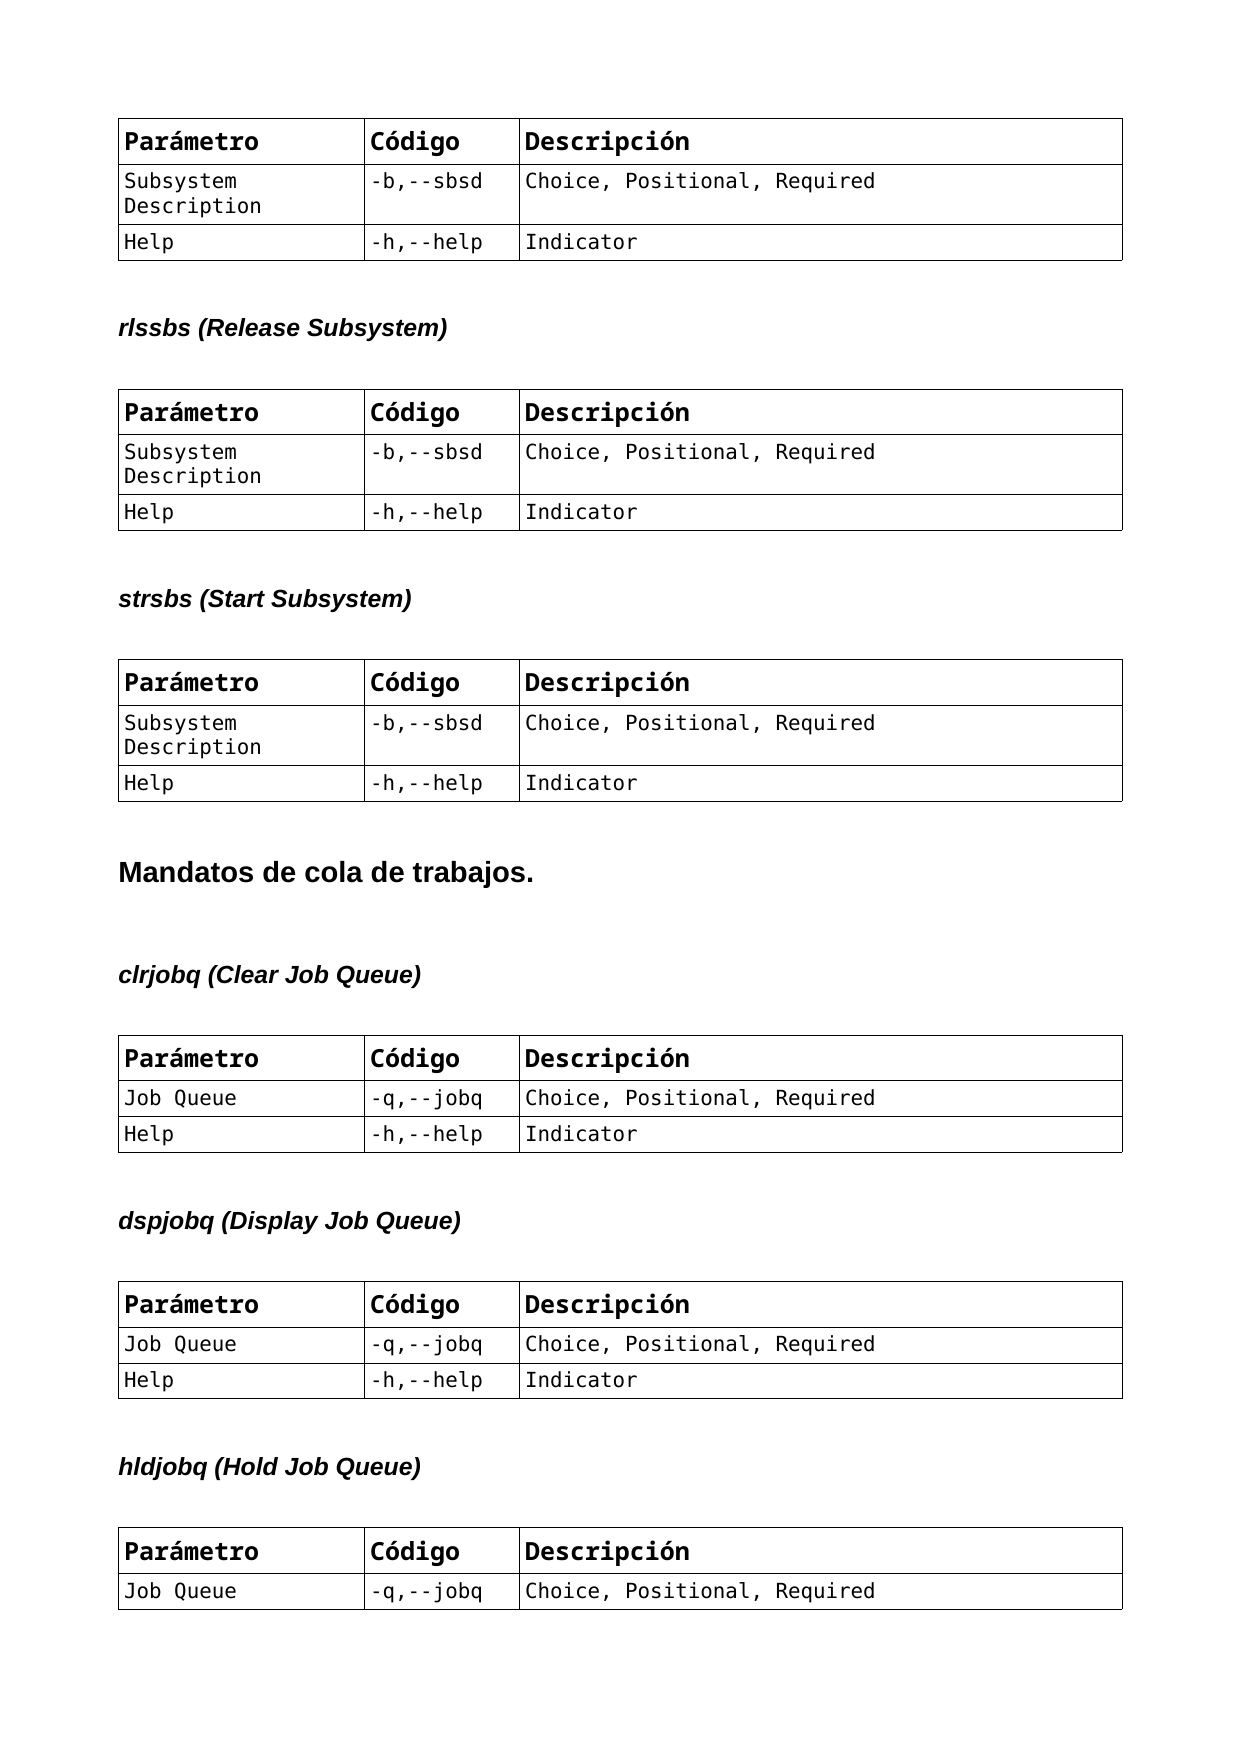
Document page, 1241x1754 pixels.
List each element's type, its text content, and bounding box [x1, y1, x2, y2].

table_header Parámetro [119, 1282, 364, 1327]
subtitle Mandatos de cola de trabajos. [118, 854, 1122, 888]
table_header Parámetro [119, 660, 364, 705]
table_header Código [365, 1036, 519, 1080]
table_cell -h,--help [365, 766, 519, 801]
table_cell Indicator [520, 766, 1122, 801]
table_cell -h,--help [365, 1117, 519, 1152]
table_cell Subsystem Description [119, 706, 364, 765]
subtitle clrjobq (Clear Job Queue) [118, 960, 1122, 988]
table_cell Help [119, 1117, 364, 1152]
table_cell Help [119, 1364, 364, 1398]
table_cell -h,--help [365, 225, 519, 260]
table_cell Subsystem Description [119, 165, 364, 224]
table_cell -q,--jobq [365, 1574, 519, 1609]
table_cell -q,--jobq [365, 1081, 519, 1116]
table_cell -h,--help [365, 495, 519, 530]
table_cell Help [119, 495, 364, 530]
table_cell Choice, Positional, Required [520, 435, 1122, 494]
subtitle strsbs (Start Subsystem) [118, 584, 1122, 613]
table_cell -b,--sbsd [365, 165, 519, 224]
table_cell Help [119, 225, 364, 260]
table_cell Indicator [520, 1117, 1122, 1152]
table_cell Job Queue [119, 1328, 364, 1362]
table_header Código [365, 660, 519, 705]
table_cell Choice, Positional, Required [520, 1328, 1122, 1362]
table_header Código [365, 1282, 519, 1327]
table_header Descripción [520, 660, 1122, 705]
subtitle hldjobq (Hold Job Queue) [118, 1452, 1122, 1481]
table_header Descripción [520, 390, 1122, 434]
table_header Parámetro [119, 390, 364, 434]
table_header Código [365, 119, 519, 164]
table_cell -b,--sbsd [365, 435, 519, 494]
subtitle rlssbs (Release Subsystem) [118, 313, 1122, 342]
table_cell Choice, Positional, Required [520, 1574, 1122, 1609]
table_header Descripción [520, 1282, 1122, 1327]
table_cell Help [119, 766, 364, 801]
table_cell Indicator [520, 495, 1122, 530]
table_cell -h,--help [365, 1364, 519, 1398]
table_header Código [365, 390, 519, 434]
subtitle dspjobq (Display Job Queue) [118, 1206, 1122, 1234]
table_header Parámetro [119, 119, 364, 164]
table_cell Choice, Positional, Required [520, 706, 1122, 765]
table_header Descripción [520, 119, 1122, 164]
table_cell -q,--jobq [365, 1328, 519, 1362]
table_cell Job Queue [119, 1574, 364, 1609]
table_header Descripción [520, 1528, 1122, 1573]
table_cell Indicator [520, 1364, 1122, 1398]
table_header Parámetro [119, 1528, 364, 1573]
table_cell Indicator [520, 225, 1122, 260]
table_cell Choice, Positional, Required [520, 165, 1122, 224]
table_header Descripción [520, 1036, 1122, 1080]
table_cell Job Queue [119, 1081, 364, 1116]
table_cell Choice, Positional, Required [520, 1081, 1122, 1116]
table_header Parámetro [119, 1036, 364, 1080]
table_cell -b,--sbsd [365, 706, 519, 765]
table_header Código [365, 1528, 519, 1573]
table_cell Subsystem Description [119, 435, 364, 494]
